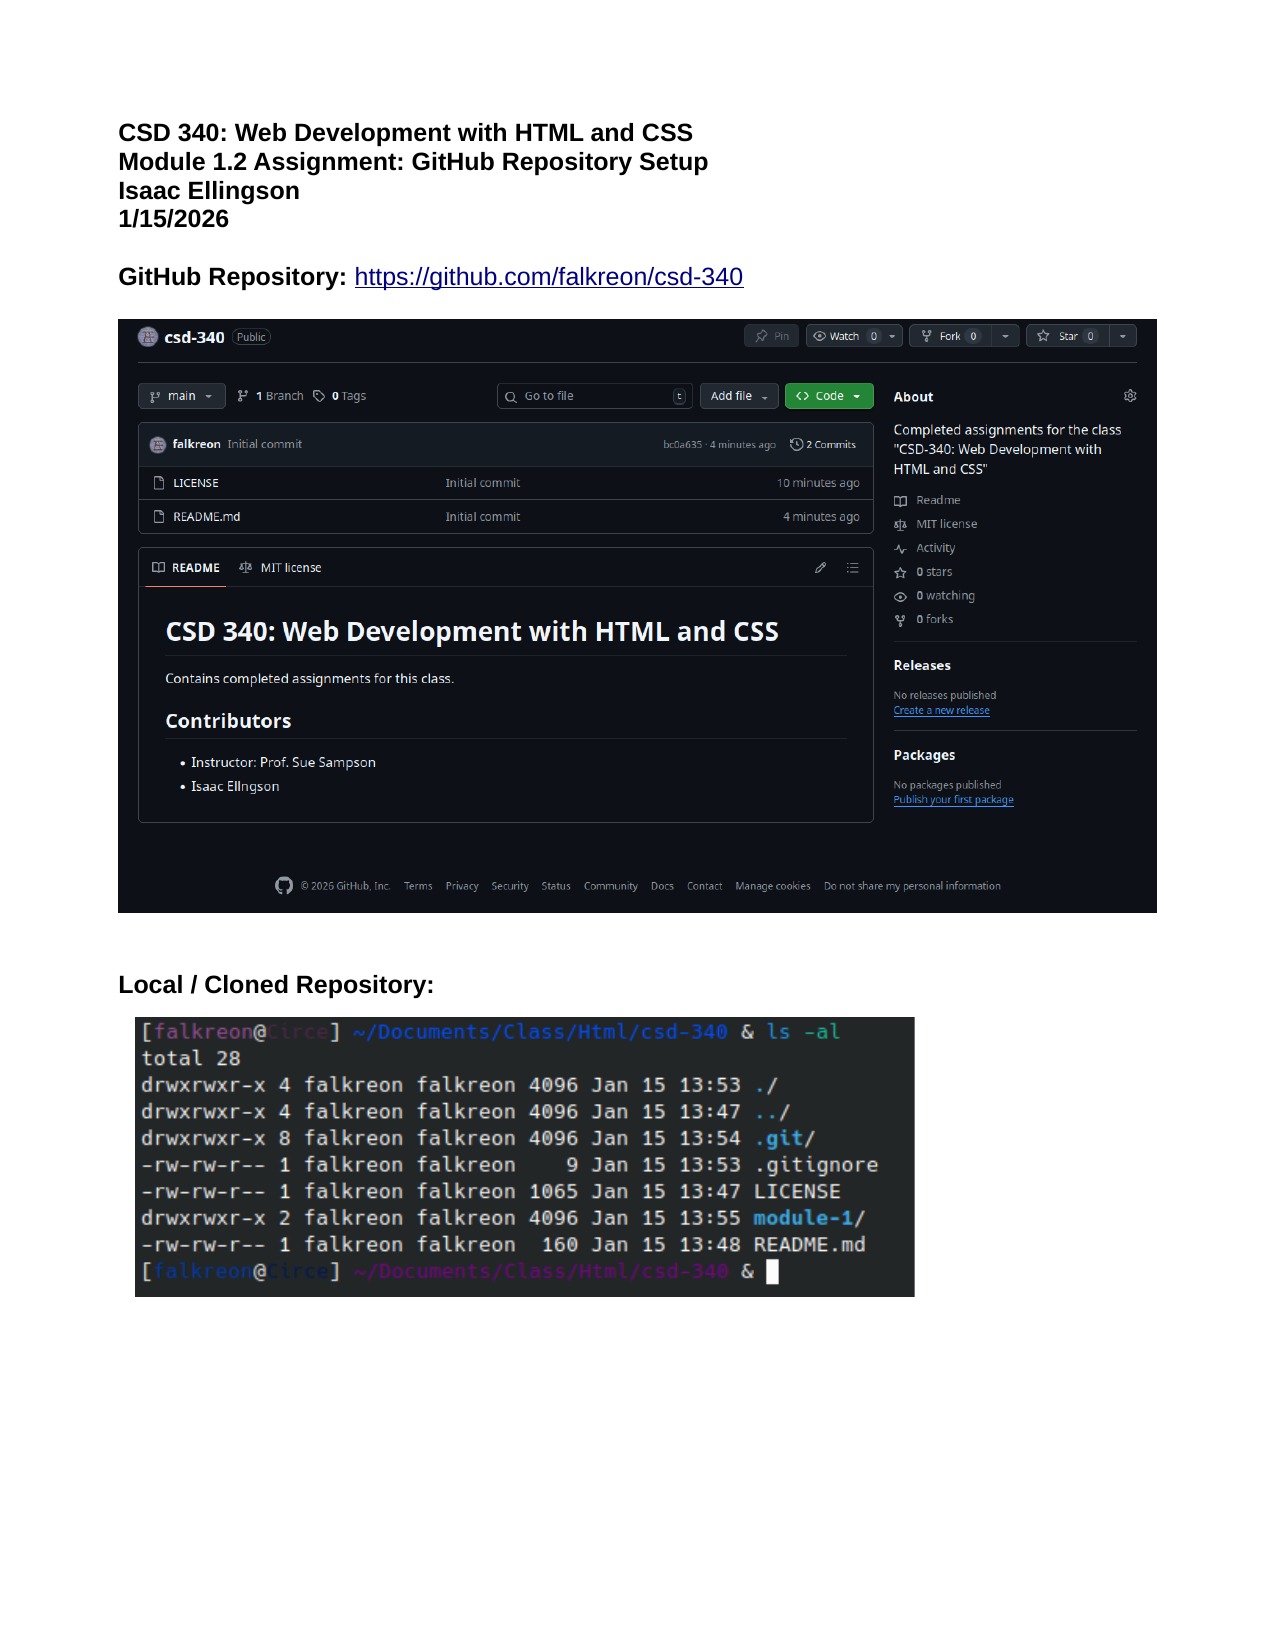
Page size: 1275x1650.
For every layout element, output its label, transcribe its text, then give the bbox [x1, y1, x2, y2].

text GitHub Repository: https://github.com/falkreon/csd-340 [118, 262, 1157, 291]
text Isaac Ellingson [118, 176, 1157, 204]
text 1/15/2026 [118, 204, 1157, 233]
picture [135, 1017, 915, 1297]
text Local / Cloned Repository: [118, 971, 1157, 999]
text CSD 340: Web Development with HTML and CSS [118, 118, 1157, 147]
picture [118, 319, 1157, 913]
text Module 1.2 Assignment: GitHub Repository Setup [118, 147, 1157, 176]
